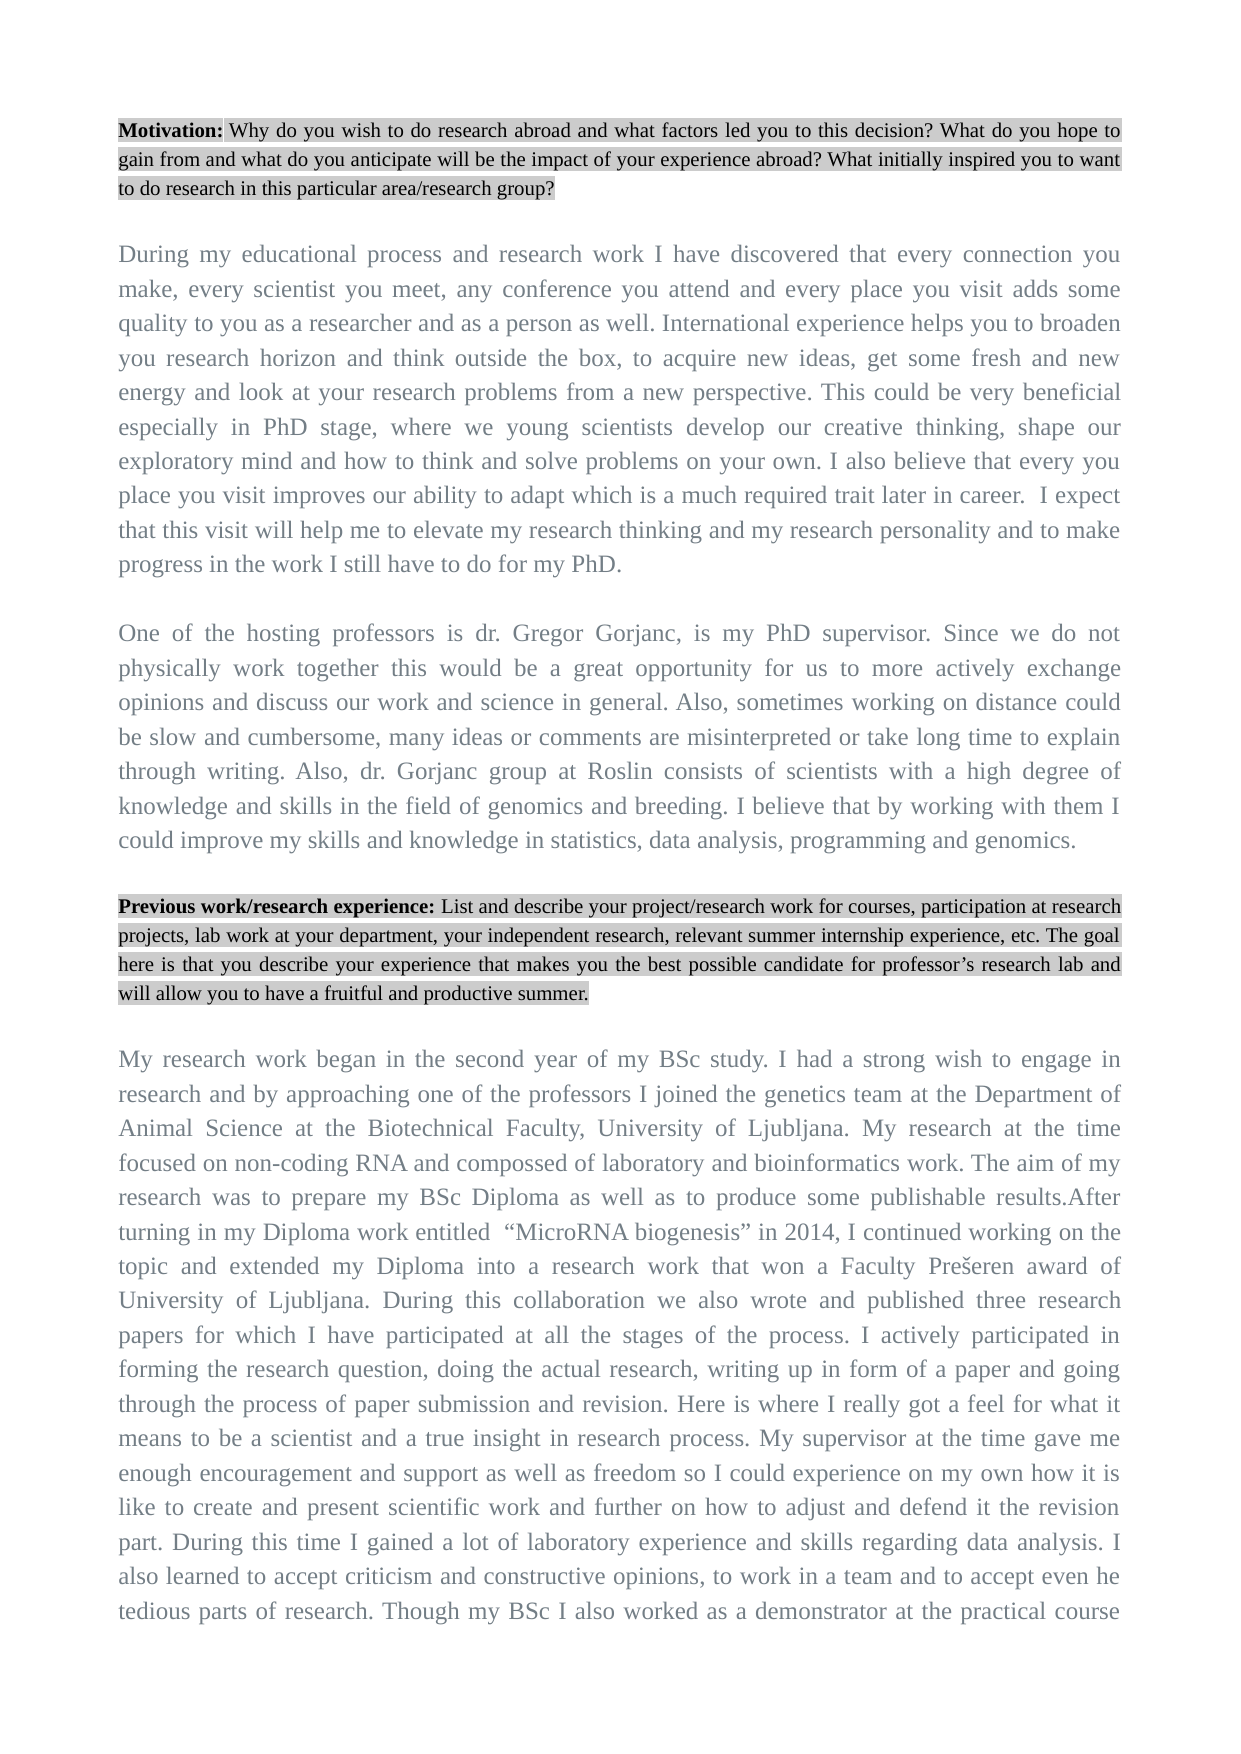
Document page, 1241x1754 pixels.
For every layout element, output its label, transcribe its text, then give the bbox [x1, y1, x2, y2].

text My research work began in the second year of my BSc study. I had a strong wish to engage in research and by approaching one of the professors I joined the genetics team at the Department of Animal Science at the Biotechnical Faculty, University of Ljubljana. My research at the time focused on non-coding RNA and compossed of laboratory and bioinformatics work. The aim of my research was to prepare my BSc Diploma as well as to produce some publishable results.After turning in my Diploma work entitled “MicroRNA biogenesis” in 2014, I continued working on the topic and extended my Diploma into a research work that won a Faculty Prešeren award of University of Ljubljana. During this collaboration we also wrote and published three research papers for which I have participated at all the stages of the process. I actively participated in forming the research question, doing the actual research, writing up in form of a paper and going through the process of paper submission and revision. Here is where I really got a feel for what it means to be a scientist and a true insight in research process. My supervisor at the time gave me enough encouragement and support as well as freedom so I could experience on my own how it is like to create and present scientific work and further on how to adjust and defend it the revision part. During this time I gained a lot of laboratory experience and skills regarding data analysis. I also learned to accept criticism and constructive opinions, to work in a team and to accept even he tedious parts of research. Though my BSc I also worked as a demonstrator at the practical course [118, 1044, 1122, 1624]
text Motivation: Why do you wish to do research abroad and what factors led you to this decision? What do you hope to gain from and what do you anticipate will be the impact of your experience abroad? What initially inspired you to want to do research in this particular area/research group? [118, 118, 1122, 200]
text During my educational process and research work I have discovered that every connection you make, every scientist you meet, any conference you attend and every place you visit adds some quality to you as a researcher and as a person as well. International experience helps you to broaden you research horizon and think outside the box, to acquire new ideas, get some fresh and new energy and look at your research problems from a new perspective. This could be very beneficial especially in PhD stage, where we young scientists develop our creative thinking, shape our exploratory mind and how to think and solve problems on your own. I also believe that every you place you visit improves our ability to adapt which is a much required trait later in career. I expect that this visit will help me to elevate my research thinking and my research personality and to make progress in the work I still have to do for my PhD. [118, 239, 1122, 578]
text One of the hosting professors is dr. Gregor Gorjanc, is my PhD supervisor. Since we do not physically work together this would be a great opportunity for us to more actively exchange opinions and discuss our work and science in general. Also, sometimes working on distance could be slow and cumbersome, many ideas or comments are misinterpreted or take long time to explain through writing. Also, dr. Gorjanc group at Roslin consists of scientists with a high degree of knowledge and skills in the field of genomics and breeding. I believe that by working with them I could improve my skills and knowledge in statistics, data analysis, programming and genomics. [118, 618, 1122, 854]
text Previous work/research experience: List and describe your project/research work for courses, participation at research projects, lab work at your department, your independent research, relevant summer internship experience, etc. The goal here is that you describe your experience that makes you the best possible candidate for professor’s research lab and will allow you to have a fruitful and productive summer. [118, 894, 1122, 1005]
